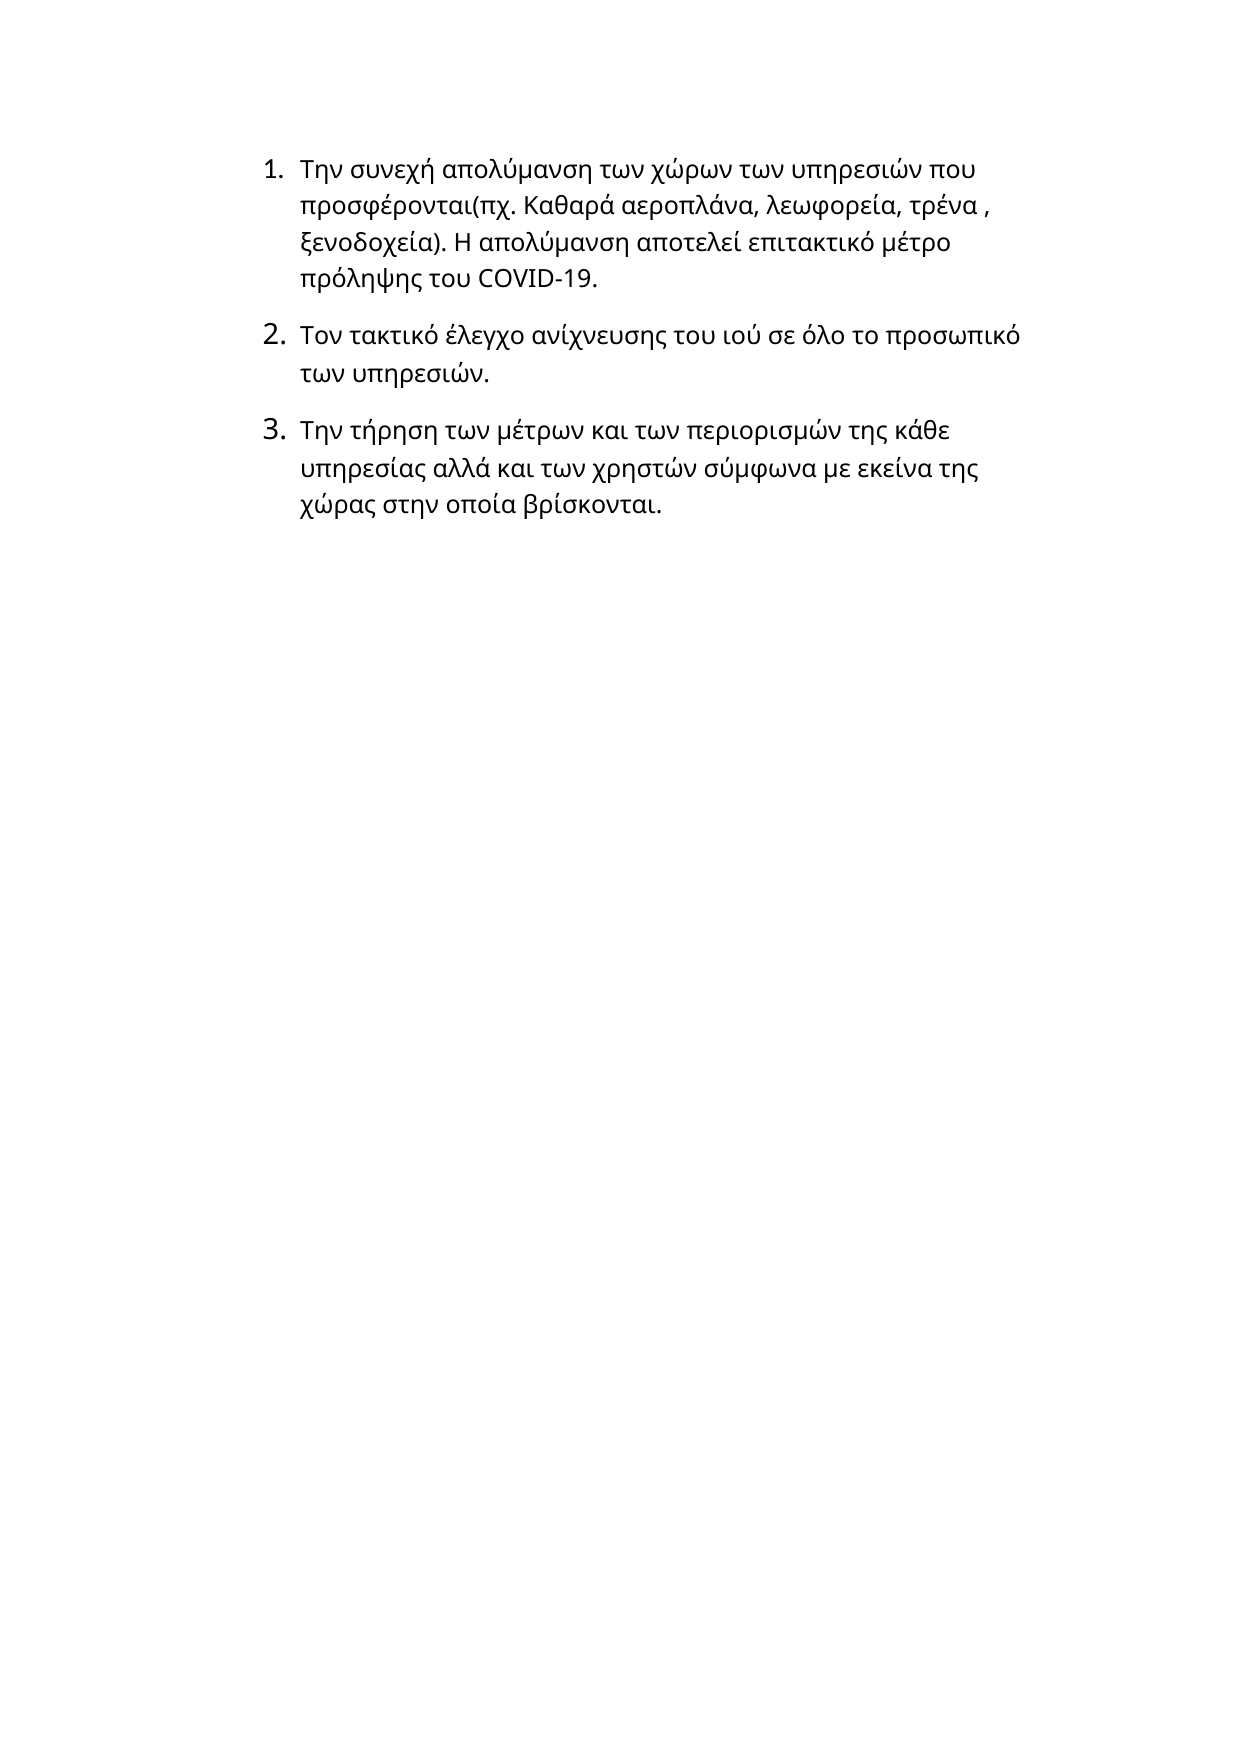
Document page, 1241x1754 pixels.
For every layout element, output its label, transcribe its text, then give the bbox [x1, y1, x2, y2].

list Την συνεχή απολύμανση των χώρων των υπηρεσιών που προσφέρονται(πχ. Καθαρά αεροπλάνα, λεωφορεία, τρένα , ξενοδοχεία). Η απολύμανση αποτελεί επιτακτικό μέτρο πρόληψης του COVID-19. [262, 150, 1053, 295]
list Την τήρηση των μέτρων και των περιορισμών της κάθε υπηρεσίας αλλά και των χρηστών σύμφωνα με εκείνα της χώρας στην οποία βρίσκονται. [262, 409, 1053, 521]
list Τον τακτικό έλεγχο ανίχνευσης του ιού σε όλο το προσωπικό των υπηρεσιών. [262, 314, 1053, 390]
